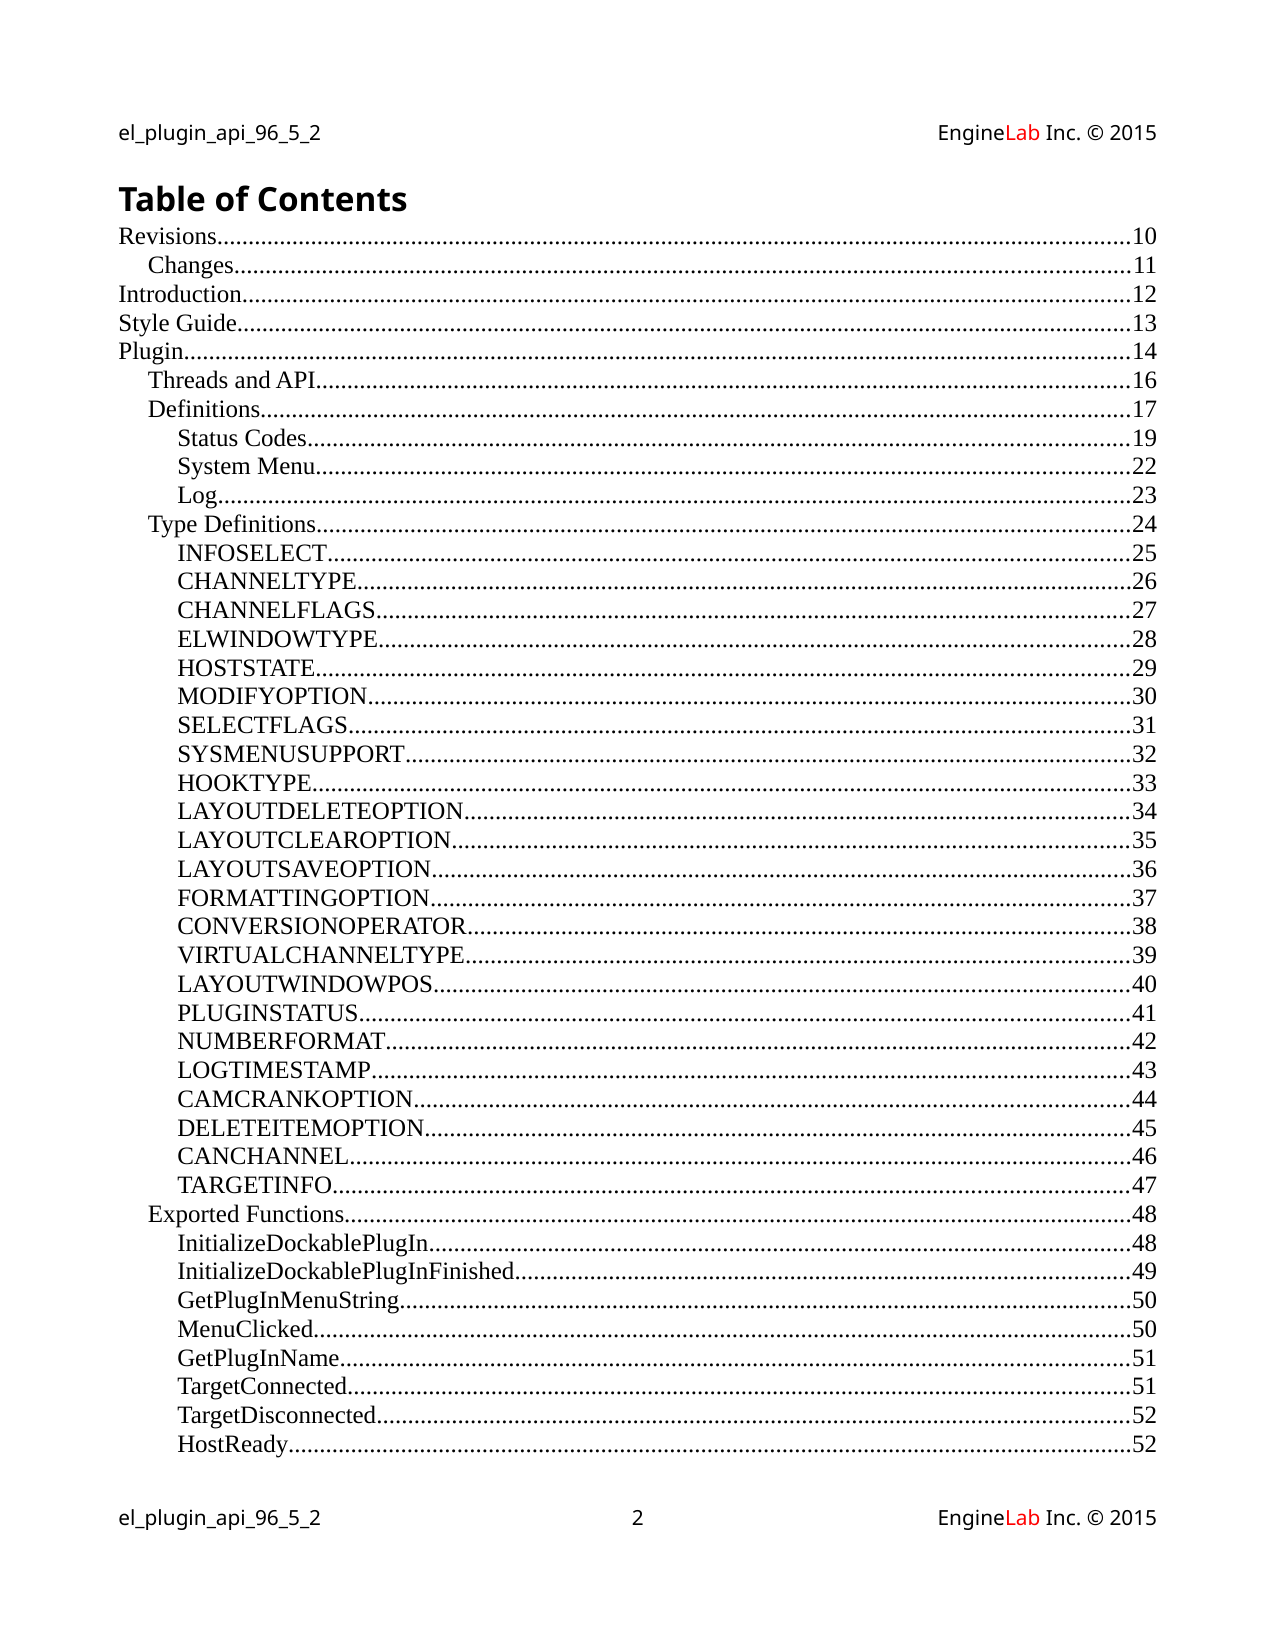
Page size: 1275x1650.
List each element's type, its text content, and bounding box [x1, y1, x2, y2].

text LAYOUTCLEAROPTION 35 [177, 825, 1157, 854]
text LAYOUTWINDOWPOS 40 [177, 969, 1157, 998]
text SELECTFLAGS 31 [177, 710, 1157, 739]
text InitializeDockablePlugInFinished 49 [177, 1256, 1157, 1285]
subtitle Table of Contents [118, 176, 1157, 221]
text DELETEITEMOPTION 45 [177, 1113, 1157, 1141]
text CHANNELTYPE 26 [177, 566, 1157, 595]
text HOSTSTATE 29 [177, 653, 1157, 681]
text INFOSELECT 25 [177, 538, 1157, 566]
text TargetConnected 51 [177, 1371, 1157, 1400]
text LAYOUTSAVEOPTION 36 [177, 854, 1157, 883]
text Revisions 10 [118, 221, 1157, 250]
text PLUGINSTATUS 41 [177, 998, 1157, 1026]
text Type Definitions 24 [148, 509, 1157, 538]
text Threads and API 16 [148, 365, 1157, 394]
text Definitions 17 [148, 394, 1157, 423]
text TargetDisconnected 52 [177, 1400, 1157, 1429]
text System Menu 22 [177, 451, 1157, 480]
text InitializeDockablePlugIn 48 [177, 1228, 1157, 1256]
text CHANNELFLAGS 27 [177, 595, 1157, 624]
text LOGTIMESTAMP 43 [177, 1055, 1157, 1084]
text Style Guide 13 [118, 308, 1157, 336]
text Plugin 14 [118, 336, 1157, 365]
text Exported Functions 48 [148, 1199, 1157, 1228]
text GetPlugInMenuString 50 [177, 1285, 1157, 1314]
text SYSMENUSUPPORT 32 [177, 739, 1157, 768]
text NUMBERFORMAT 42 [177, 1026, 1157, 1055]
text LAYOUTDELETEOPTION 34 [177, 796, 1157, 825]
text HOOKTYPE 33 [177, 768, 1157, 796]
text HostReady 52 [177, 1429, 1157, 1458]
text GetPlugInName 51 [177, 1343, 1157, 1371]
text VIRTUALCHANNELTYPE 39 [177, 940, 1157, 969]
text MenuClicked 50 [177, 1314, 1157, 1343]
text CAMCRANKOPTION 44 [177, 1084, 1157, 1113]
text MODIFYOPTION 30 [177, 681, 1157, 710]
text Changes 11 [148, 250, 1157, 279]
text CANCHANNEL 46 [177, 1141, 1157, 1170]
text TARGETINFO 47 [177, 1170, 1157, 1199]
text Status Codes 19 [177, 423, 1157, 451]
text Introduction 12 [118, 279, 1157, 308]
text FORMATTINGOPTION 37 [177, 883, 1157, 911]
text CONVERSIONOPERATOR 38 [177, 911, 1157, 940]
text Log 23 [177, 480, 1157, 509]
text ELWINDOWTYPE 28 [177, 624, 1157, 653]
